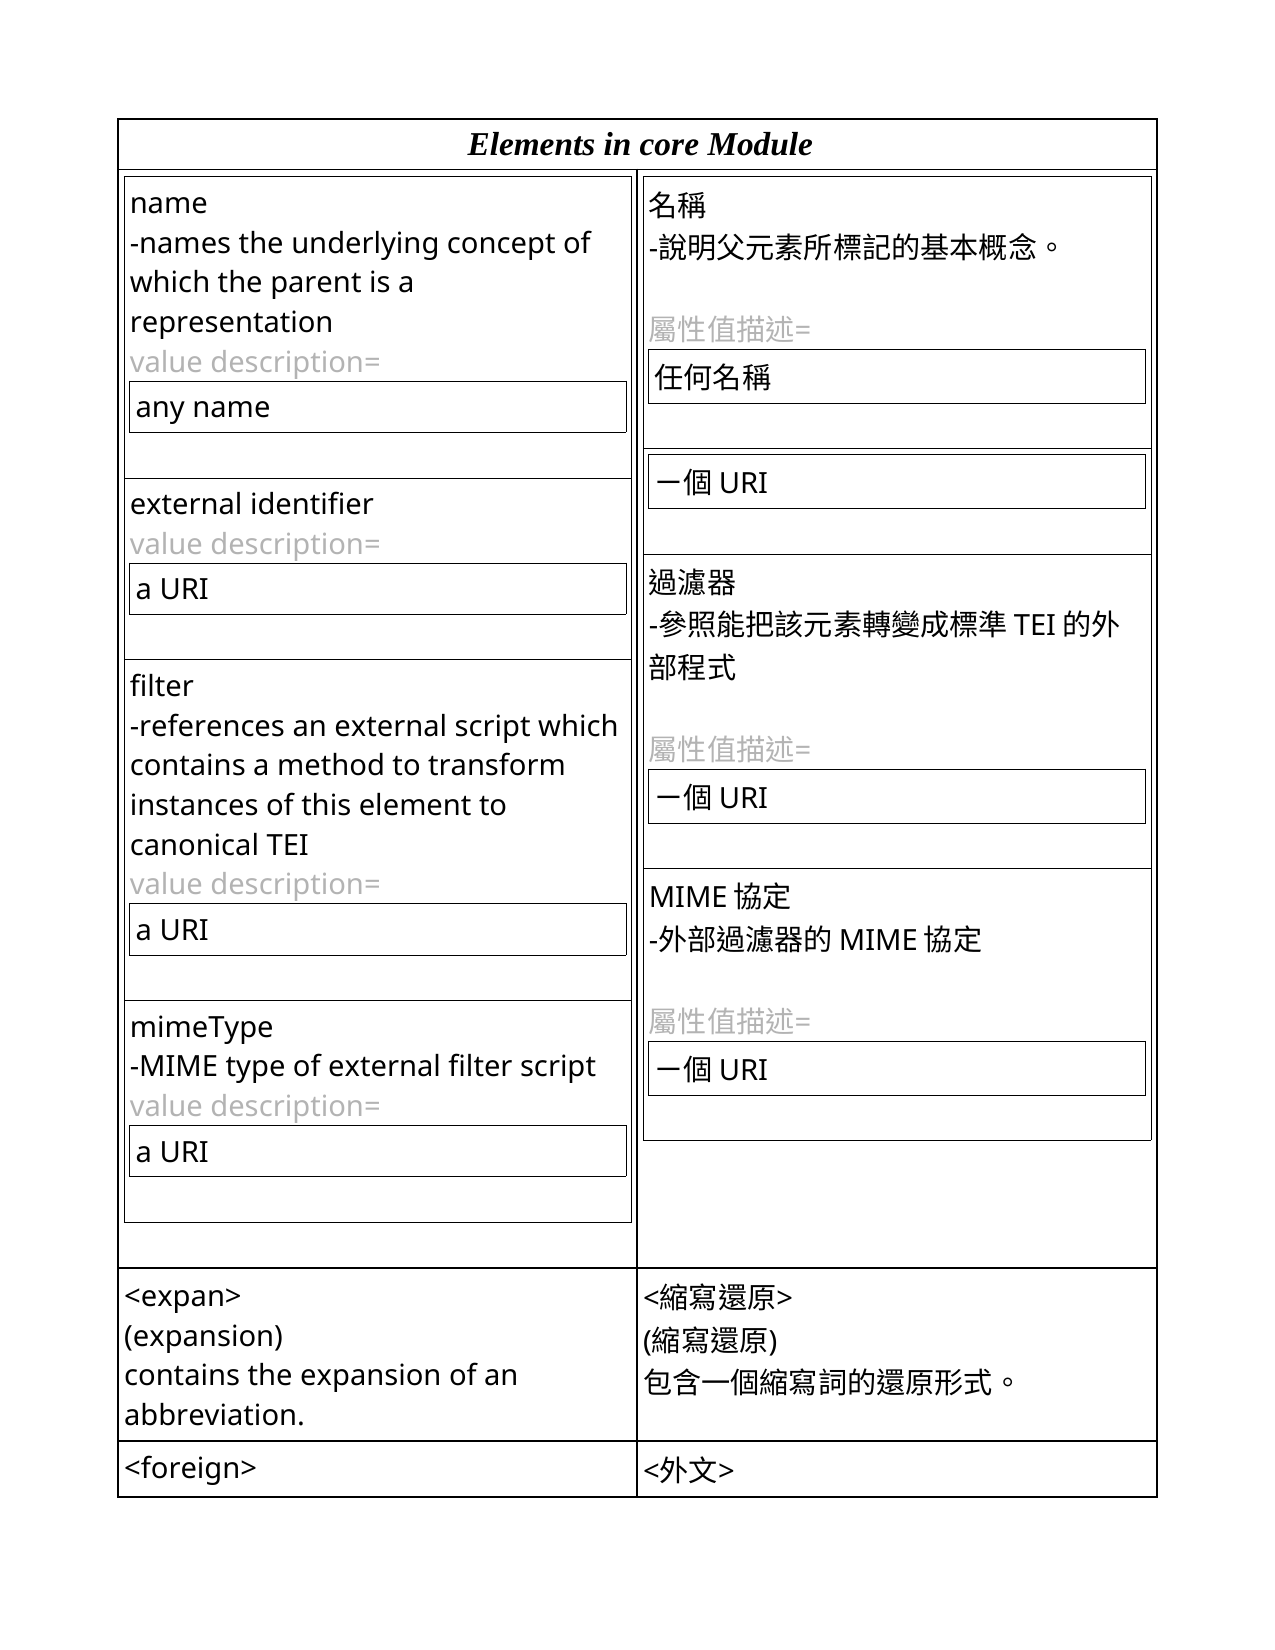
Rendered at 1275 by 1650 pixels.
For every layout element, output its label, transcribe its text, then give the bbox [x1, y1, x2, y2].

table_cell [644, 449, 1151, 554]
table_header a URI [130, 564, 626, 614]
table_cell [638, 170, 1156, 1267]
table_cell <foreign> [119, 1442, 636, 1496]
table_cell <縮寫還原> (縮寫還原) 包含一個縮寫詞的還原形式。 [638, 1269, 1156, 1439]
table_header a URI [130, 904, 626, 954]
table_header 任何名稱 [649, 350, 1145, 403]
table_cell 過濾器 -參照能把該元素轉變成標準TEI的外部程式 屬性值描述= [644, 555, 1151, 868]
table_cell filter -references an external script which contains a method to transform instances of this element to canonical TEI value description= [125, 660, 631, 1000]
table_cell <外文> [638, 1442, 1156, 1496]
table_cell mimeType -MIME type of external filter script value description= [125, 1001, 631, 1222]
table_header name -names the underlying concept of which the parent is a representation value description= [125, 177, 631, 477]
table_header ㄧ個URI [649, 770, 1145, 822]
table_header a URI [130, 1126, 626, 1176]
table_cell <expan> (expansion) contains the expansion of an abbreviation. [119, 1269, 636, 1439]
table_header Elements in core Module [119, 120, 1156, 168]
table_header ㄧ個URI [649, 1042, 1145, 1095]
table_header any name [130, 382, 626, 432]
table_cell [119, 170, 636, 1267]
table_header ㄧ個URI [649, 455, 1145, 508]
table_cell external identifier value description= [125, 479, 631, 659]
table_header 名稱 -說明父元素所標記的基本概念。 屬性值描述= [644, 177, 1151, 448]
table_cell MIME協定 -外部過濾器的MIME協定 屬性值描述= [644, 869, 1151, 1140]
